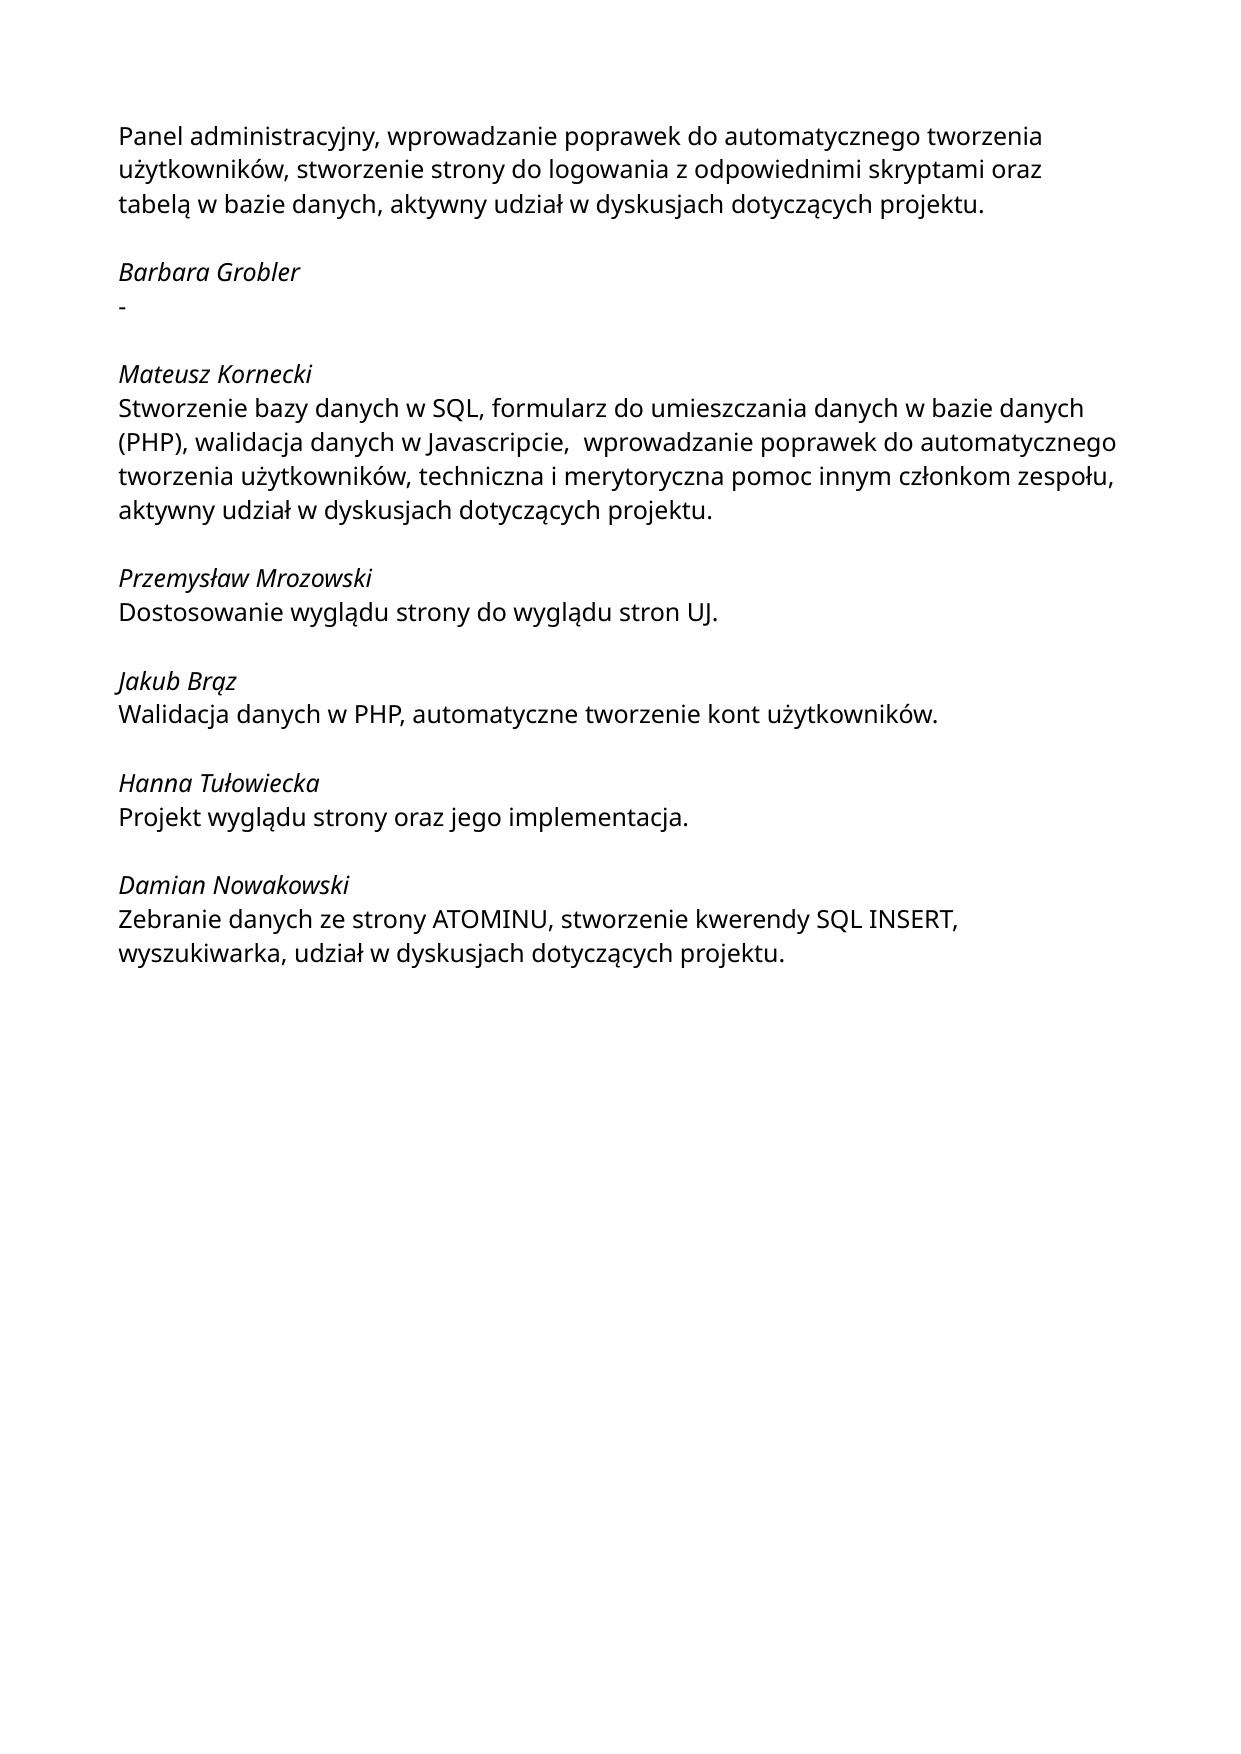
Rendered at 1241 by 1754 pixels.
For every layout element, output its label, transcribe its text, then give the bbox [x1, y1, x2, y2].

text Walidacja danych w PHP, automatyczne tworzenie kont użytkowników. [118, 697, 1122, 731]
text Jakub Brąz [118, 663, 1122, 697]
text Hanna Tułowiecka [118, 765, 1122, 799]
text Panel administracyjny, wprowadzanie poprawek do automatycznego tworzenia użytkowników, stworzenie strony do logowania z odpowiednimi skryptami oraz tabelą w bazie danych, aktywny udział w dyskusjach dotyczących projektu. [118, 118, 1122, 220]
text Zebranie danych ze strony ATOMINU, stworzenie kwerendy SQL INSERT, wyszukiwarka, udział w dyskusjach dotyczących projektu. [118, 902, 1122, 970]
text - [118, 288, 1122, 322]
text Mateusz Kornecki [118, 357, 1122, 391]
text Stworzenie bazy danych w SQL, formularz do umieszczania danych w bazie danych (PHP), walidacja danych w Javascripcie, wprowadzanie poprawek do automatycznego tworzenia użytkowników, techniczna i merytoryczna pomoc innym członkom zespołu, aktywny udział w dyskusjach dotyczących projektu. [118, 391, 1122, 527]
text Projekt wyglądu strony oraz jego implementacja. [118, 799, 1122, 833]
text Dostosowanie wyglądu strony do wyglądu stron UJ. [118, 595, 1122, 629]
text Barbara Grobler [118, 254, 1122, 288]
text Damian Nowakowski [118, 867, 1122, 902]
text Przemysław Mrozowski [118, 561, 1122, 595]
